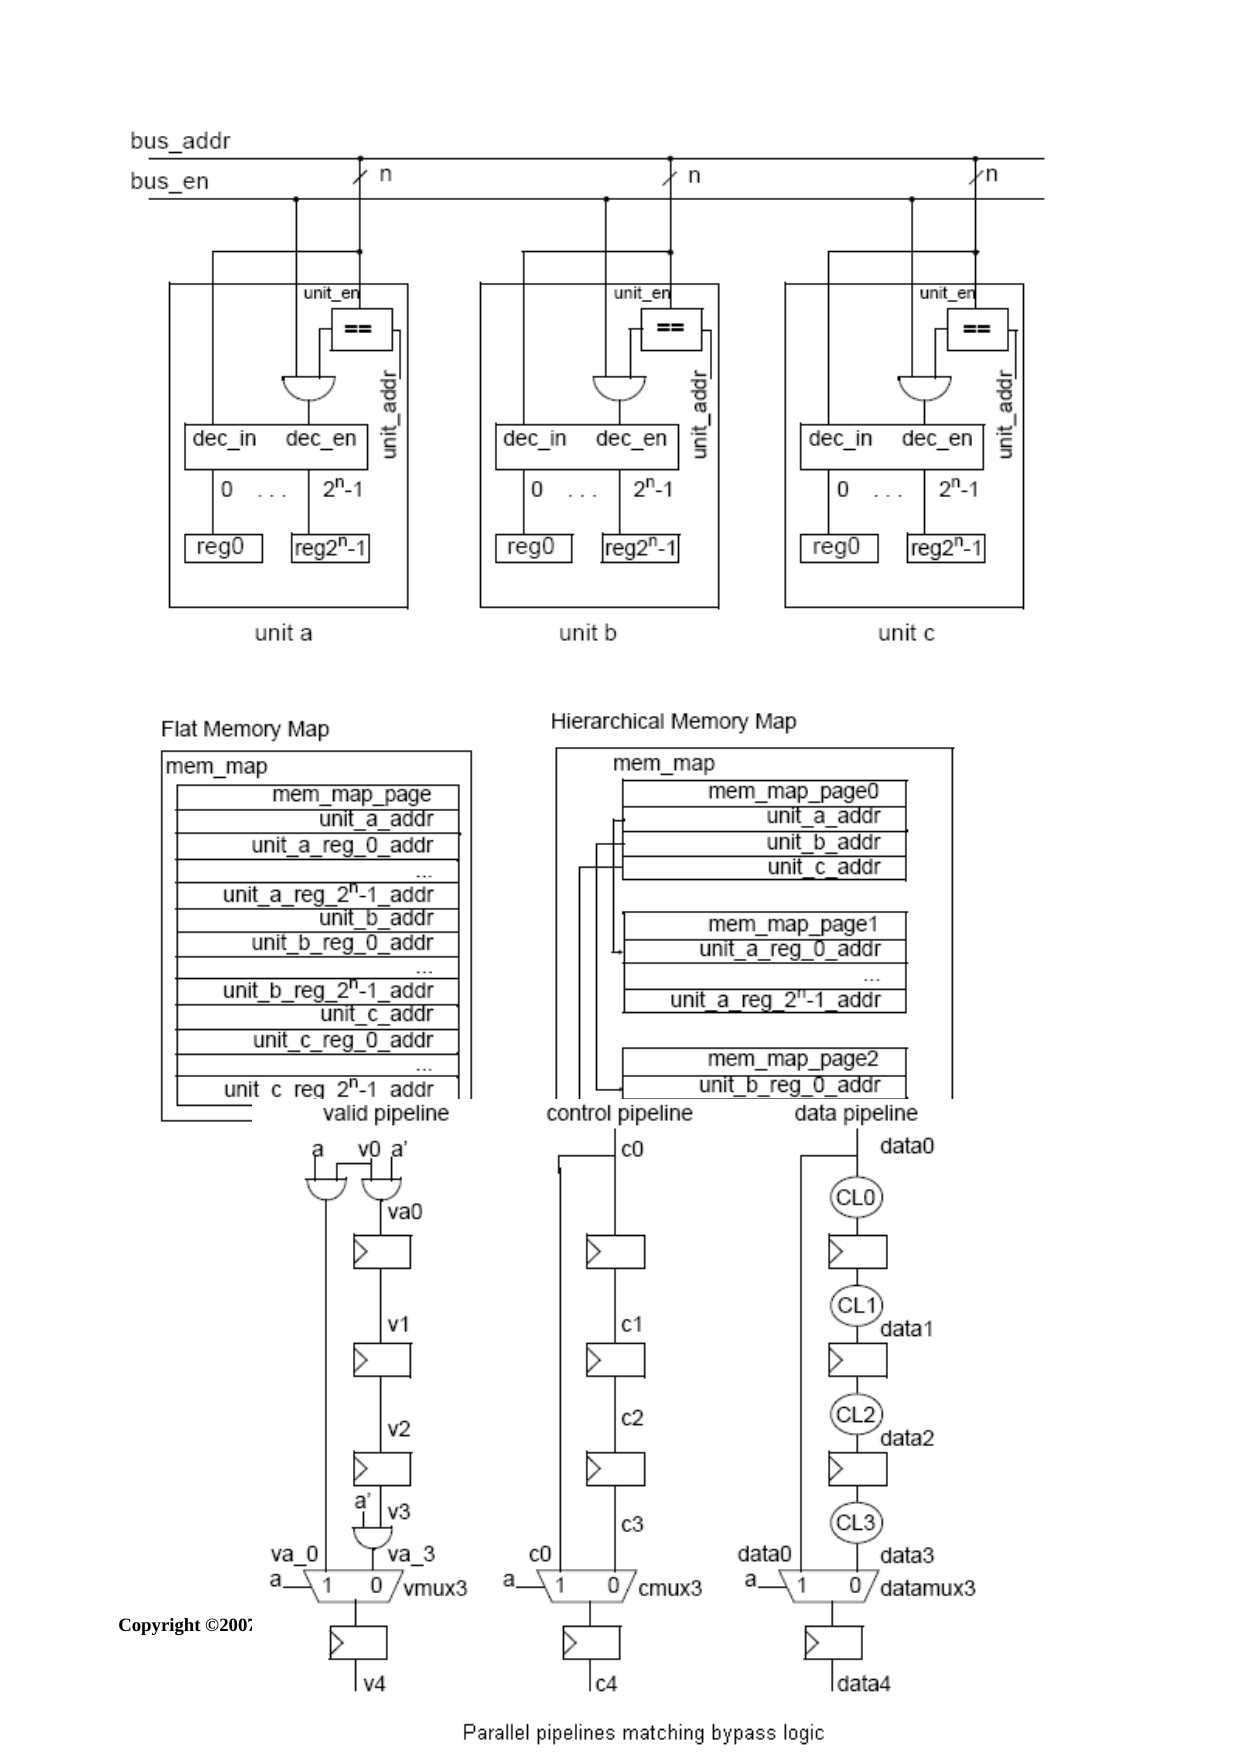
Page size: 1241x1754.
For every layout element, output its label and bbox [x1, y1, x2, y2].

picture [118, 118, 1122, 1754]
